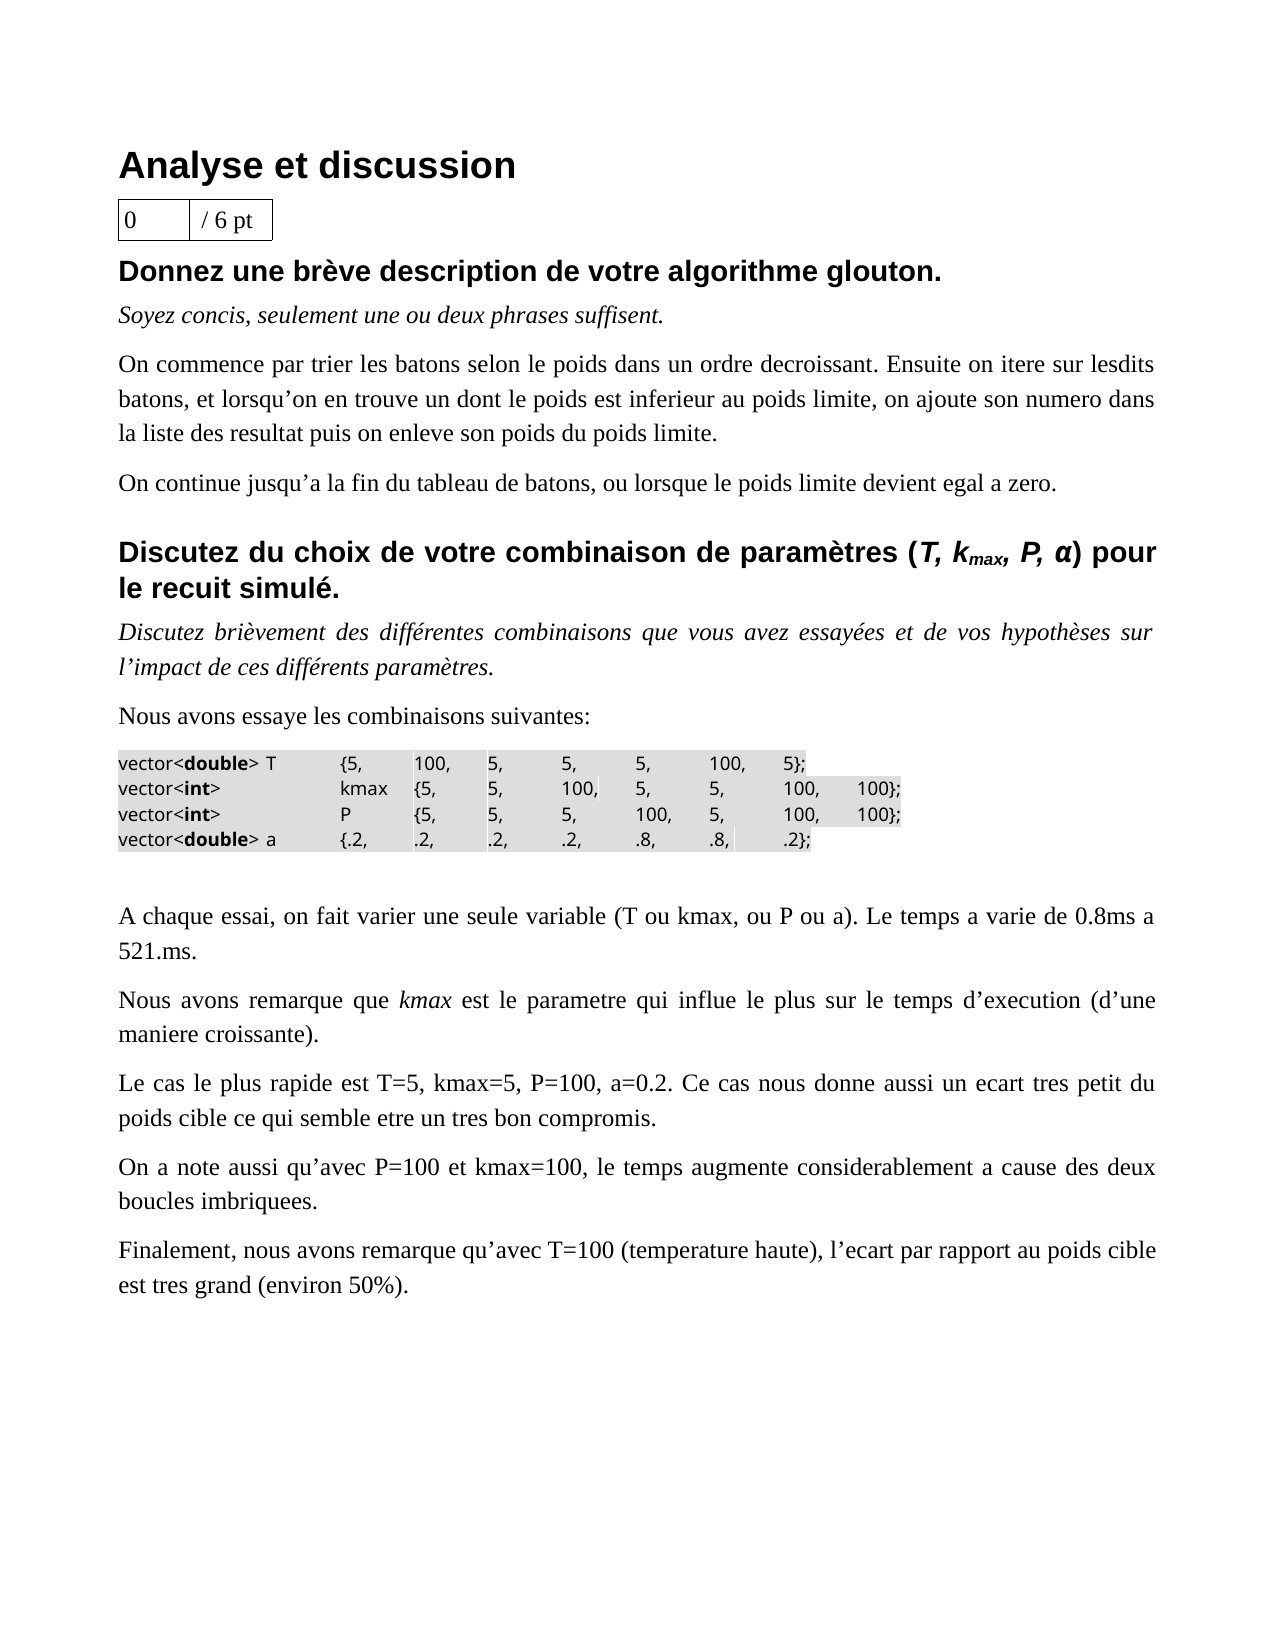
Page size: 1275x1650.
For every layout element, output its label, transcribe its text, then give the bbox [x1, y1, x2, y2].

text On a note aussi qu’avec P=100 et kmax=100, le temps augmente considerablement a cause des deux boucles imbriquees. [118, 1152, 1157, 1215]
table_header / 6 pt [190, 200, 272, 239]
text On continue jusqu’a la fin du tableau de batons, ou lorsque le poids limite devient egal a zero. [118, 468, 1157, 496]
text Discutez brièvement des différentes combinaisons que vous avez essayées et de vos hypothèses sur l’impact de ces différents paramètres. [118, 617, 1157, 681]
text Soyez concis, seulement une ou deux phrases suffisent. [118, 301, 1157, 329]
text Finalement, nous avons remarque qu’avec T=100 (temperature haute), l’ecart par rapport au poids cible est tres grand (environ 50%). [118, 1235, 1157, 1299]
text vector<int> P {5, 5, 5, 100, 5, 100, 100}; [118, 801, 1157, 827]
text On commence par trier les batons selon le poids dans un ordre decroissant. Ensuite on itere sur lesdits batons, et lorsqu’on en trouve un dont le poids est inferieur au poids limite, on ajoute son numero dans la liste des resultat puis on enleve son poids du poids limite. [118, 349, 1157, 447]
text Le cas le plus rapide est T=5, kmax=5, P=100, a=0.2. Ce cas nous donne aussi un ecart tres petit du poids cible ce qui semble etre un tres bon compromis. [118, 1068, 1157, 1132]
text vector<double> T {5, 100, 5, 5, 5, 100, 5}; [118, 750, 1157, 776]
text A chaque essai, on fait varier une seule variable (T ou kmax, ou P ou a). Le temps a varie de 0.8ms a 521.ms. [118, 901, 1157, 964]
table_header 0 [119, 200, 189, 239]
text vector<double> a {.2, .2, .2, .2, .8, .8, .2}; [118, 827, 1157, 852]
text Nous avons essaye les combinaisons suivantes: [118, 701, 1157, 730]
text Nous avons remarque que kmax est le parametre qui influe le plus sur le temps d’execution (d’une maniere croissante). [118, 985, 1157, 1048]
subtitle Analyse et discussion [118, 143, 1157, 187]
subtitle Discutez du choix de votre combinaison de paramètres (T, kmax, P, α) pour le recuit simulé. [118, 531, 1157, 605]
subtitle Donnez une brève description de votre algorithme glouton. [118, 254, 1157, 288]
text vector<int> kmax {5, 5, 100, 5, 5, 100, 100}; [118, 776, 1157, 801]
